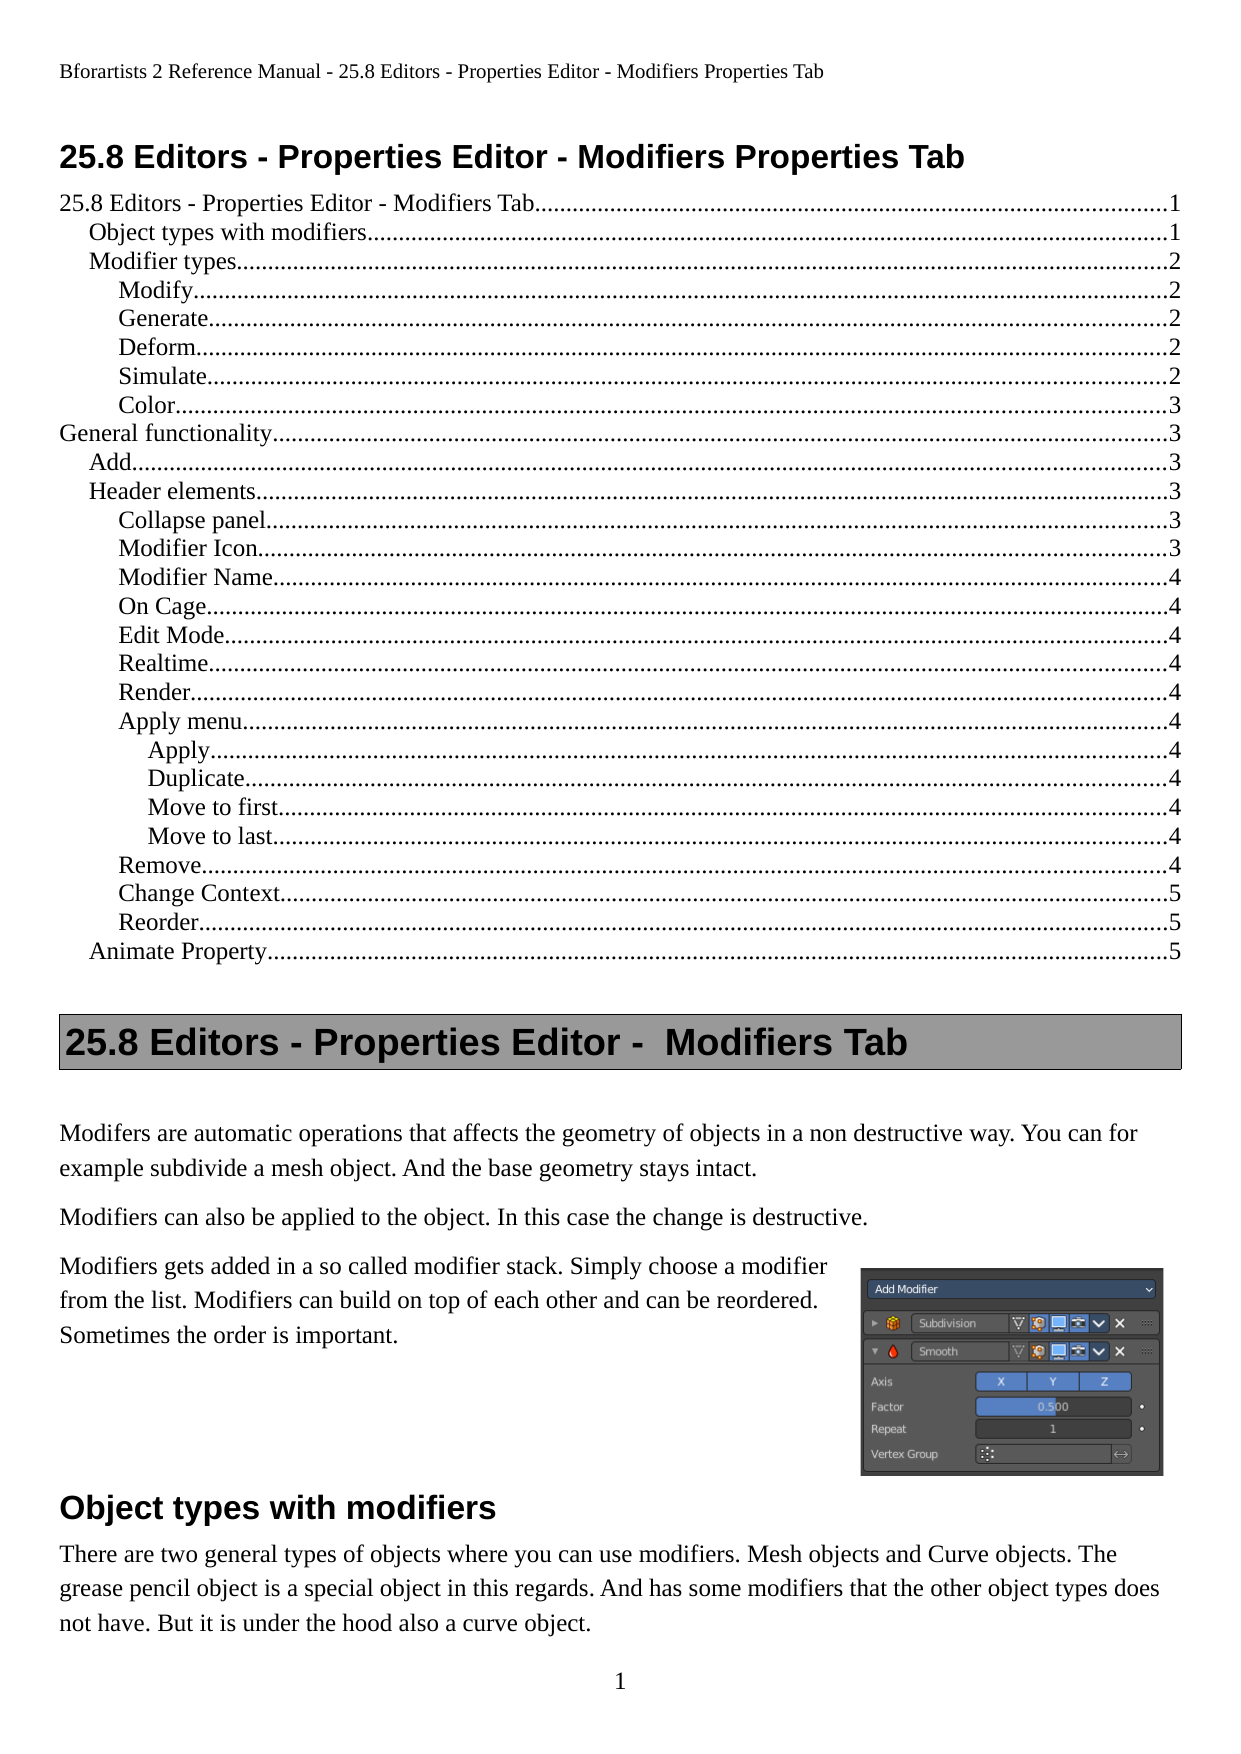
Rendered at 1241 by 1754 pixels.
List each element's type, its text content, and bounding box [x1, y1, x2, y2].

text Edit Mode 4 [118, 620, 1181, 648]
text Reorder 5 [118, 907, 1181, 936]
text Modifers are automatic operations that affects the geometry of objects in a non destructive way. You can for example subdivide a mesh object. And the base geometry stays intact. [59, 1118, 1181, 1181]
text Add 3 [88, 447, 1181, 476]
text Modifiers gets added in a so called modifier stack. Simply choose a modifier from the list. Modifiers can build on top of each other and can be reordered. Sometimes the order is important. [59, 1251, 1181, 1348]
text 25.8 Editors - Properties Editor - Modifiers Tab 1 [59, 188, 1181, 217]
text Deform 2 [118, 332, 1181, 361]
text Duplicate 4 [147, 763, 1181, 792]
text Move to first 4 [147, 792, 1181, 821]
subtitle Object types with modifiers [59, 1488, 1181, 1526]
text There are two general types of objects where you can use modifiers. Mesh objects and Curve objects. The grease pencil object is a special object in this regards. And has some modifiers that the other object types does not have. But it is under the hood also a curve object. [59, 1539, 1181, 1637]
text Generate 2 [118, 303, 1181, 332]
text Color 3 [118, 390, 1181, 418]
picture [860, 1268, 1164, 1476]
text Move to last 4 [147, 821, 1181, 850]
text General functionality 3 [59, 418, 1181, 447]
text Modify 2 [118, 275, 1181, 303]
text Collapse panel 3 [118, 505, 1181, 533]
text Realtime 4 [118, 648, 1181, 677]
text Modifiers can also be applied to the object. In this case the change is destructive. [59, 1202, 1181, 1231]
text Remove 4 [118, 850, 1181, 878]
text On Cage 4 [118, 591, 1181, 620]
text Object types with modifiers 1 [88, 217, 1181, 246]
subtitle 25.8 Editors - Properties Editor - Modifiers Properties Tab [59, 138, 1181, 176]
text Apply 4 [147, 735, 1181, 763]
text Modifier Name 4 [118, 562, 1181, 591]
text Render 4 [118, 677, 1181, 706]
text Header elements 3 [88, 476, 1181, 505]
text Modifier Icon 3 [118, 533, 1181, 562]
text Apply menu 4 [118, 706, 1181, 735]
table_header 25.8 Editors - Properties Editor - Modifiers Tab [60, 1015, 1181, 1069]
text Modifier types 2 [88, 246, 1181, 275]
text Simulate 2 [118, 361, 1181, 390]
text Change Context 5 [118, 878, 1181, 907]
text Animate Property 5 [88, 936, 1181, 965]
